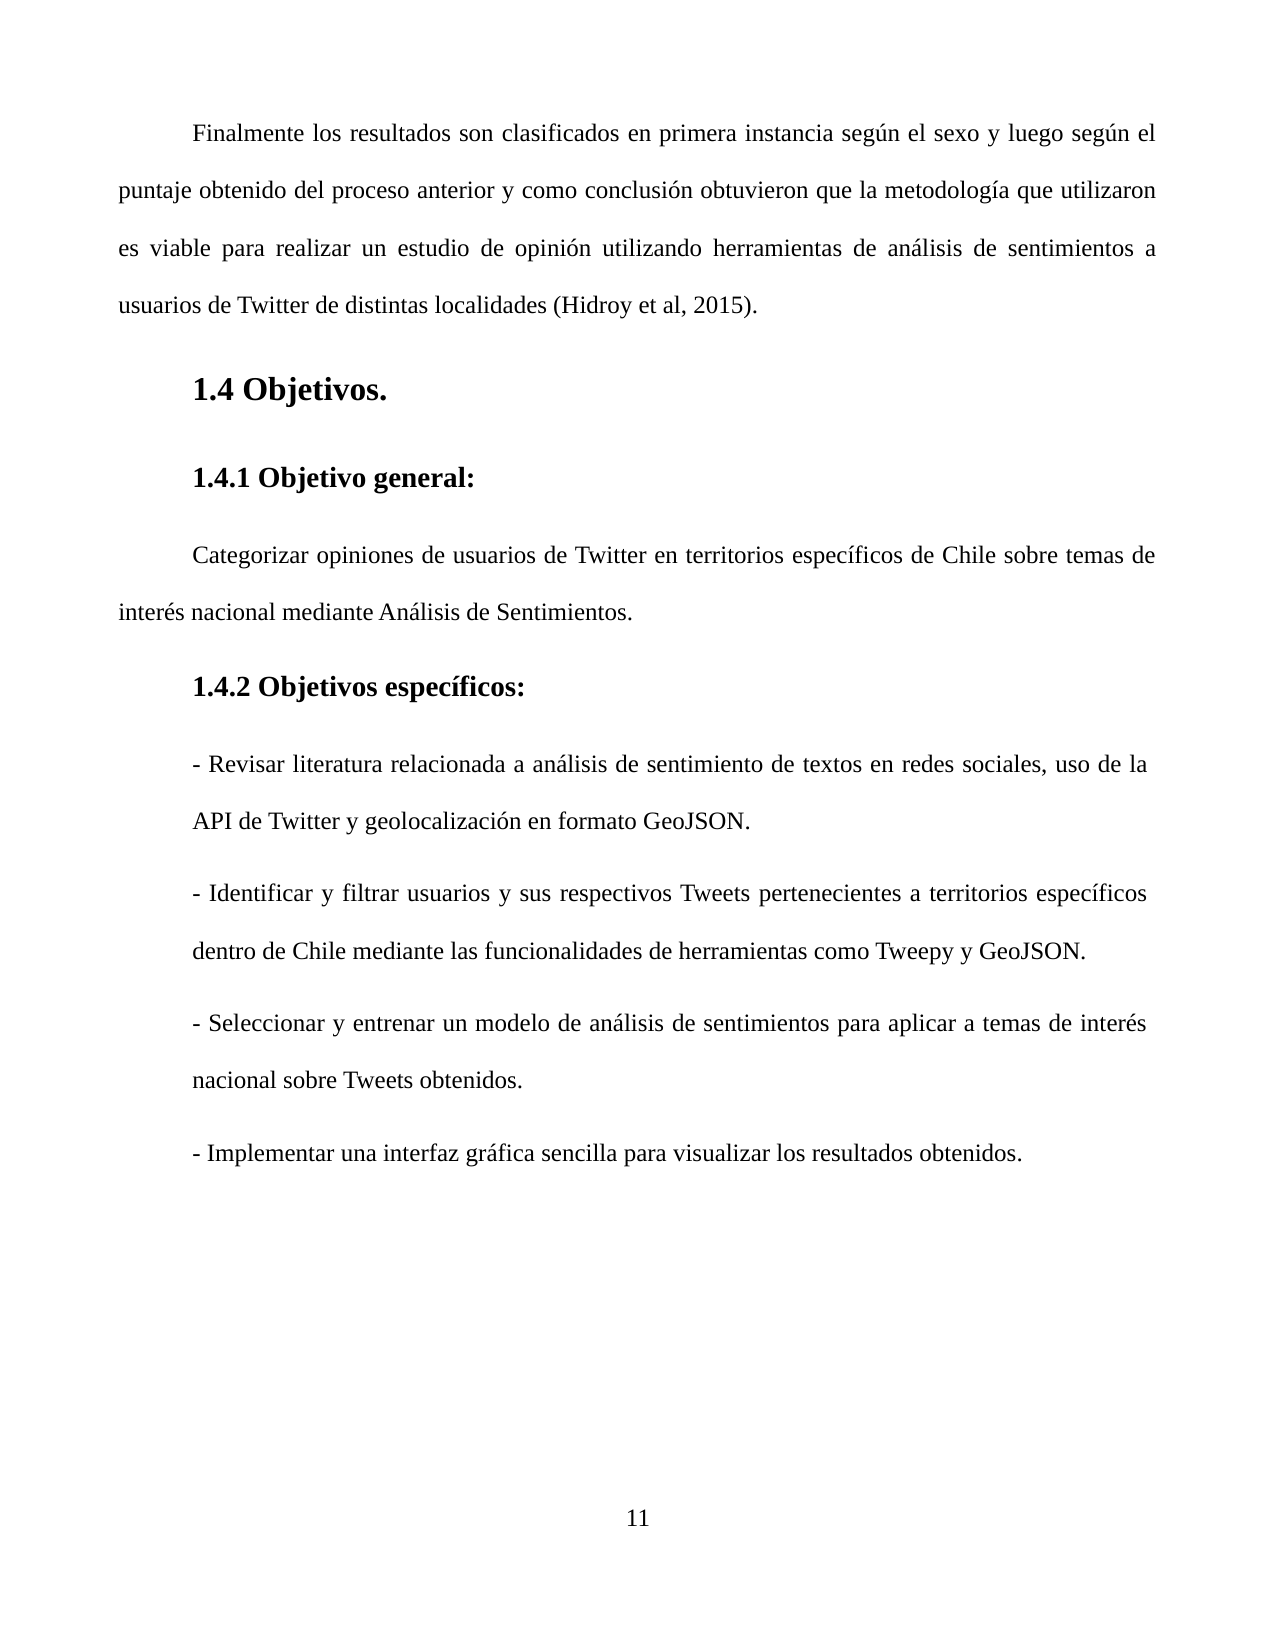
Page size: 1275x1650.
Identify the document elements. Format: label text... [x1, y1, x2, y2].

text - Seleccionar y entrenar un modelo de análisis de sentimientos para aplicar a temas de interés nacional sobre Tweets obtenidos. [118, 1008, 1157, 1094]
subtitle 1.4 Objetivos. [118, 369, 1157, 407]
text Finalmente los resultados son clasificados en primera instancia según el sexo y luego según el puntaje obtenido del proceso anterior y como conclusión obtuvieron que la metodología que utilizaron es viable para realizar un estudio de opinión utilizando herramientas de análisis de sentimientos a usuarios de Twitter de distintas localidades (Hidroy et al, 2015). [118, 118, 1157, 319]
text - Implementar una interfaz gráfica sencilla para visualizar los resultados obtenidos. [118, 1138, 1157, 1166]
subtitle 1.4.1 Objetivo general: [118, 460, 1157, 494]
text Categorizar opiniones de usuarios de Twitter en territorios específicos de Chile sobre temas de interés nacional mediante Análisis de Sentimientos. [118, 540, 1157, 626]
text - Identificar y filtrar usuarios y sus respectivos Tweets pertenecientes a territorios específicos dentro de Chile mediante las funcionalidades de herramientas como Tweepy y GeoJSON. [118, 878, 1157, 965]
subtitle 1.4.2 Objetivos específicos: [118, 669, 1157, 703]
text - Revisar literatura relacionada a análisis de sentimiento de textos en redes sociales, uso de la API de Twitter y geolocalización en formato GeoJSON. [118, 749, 1157, 835]
